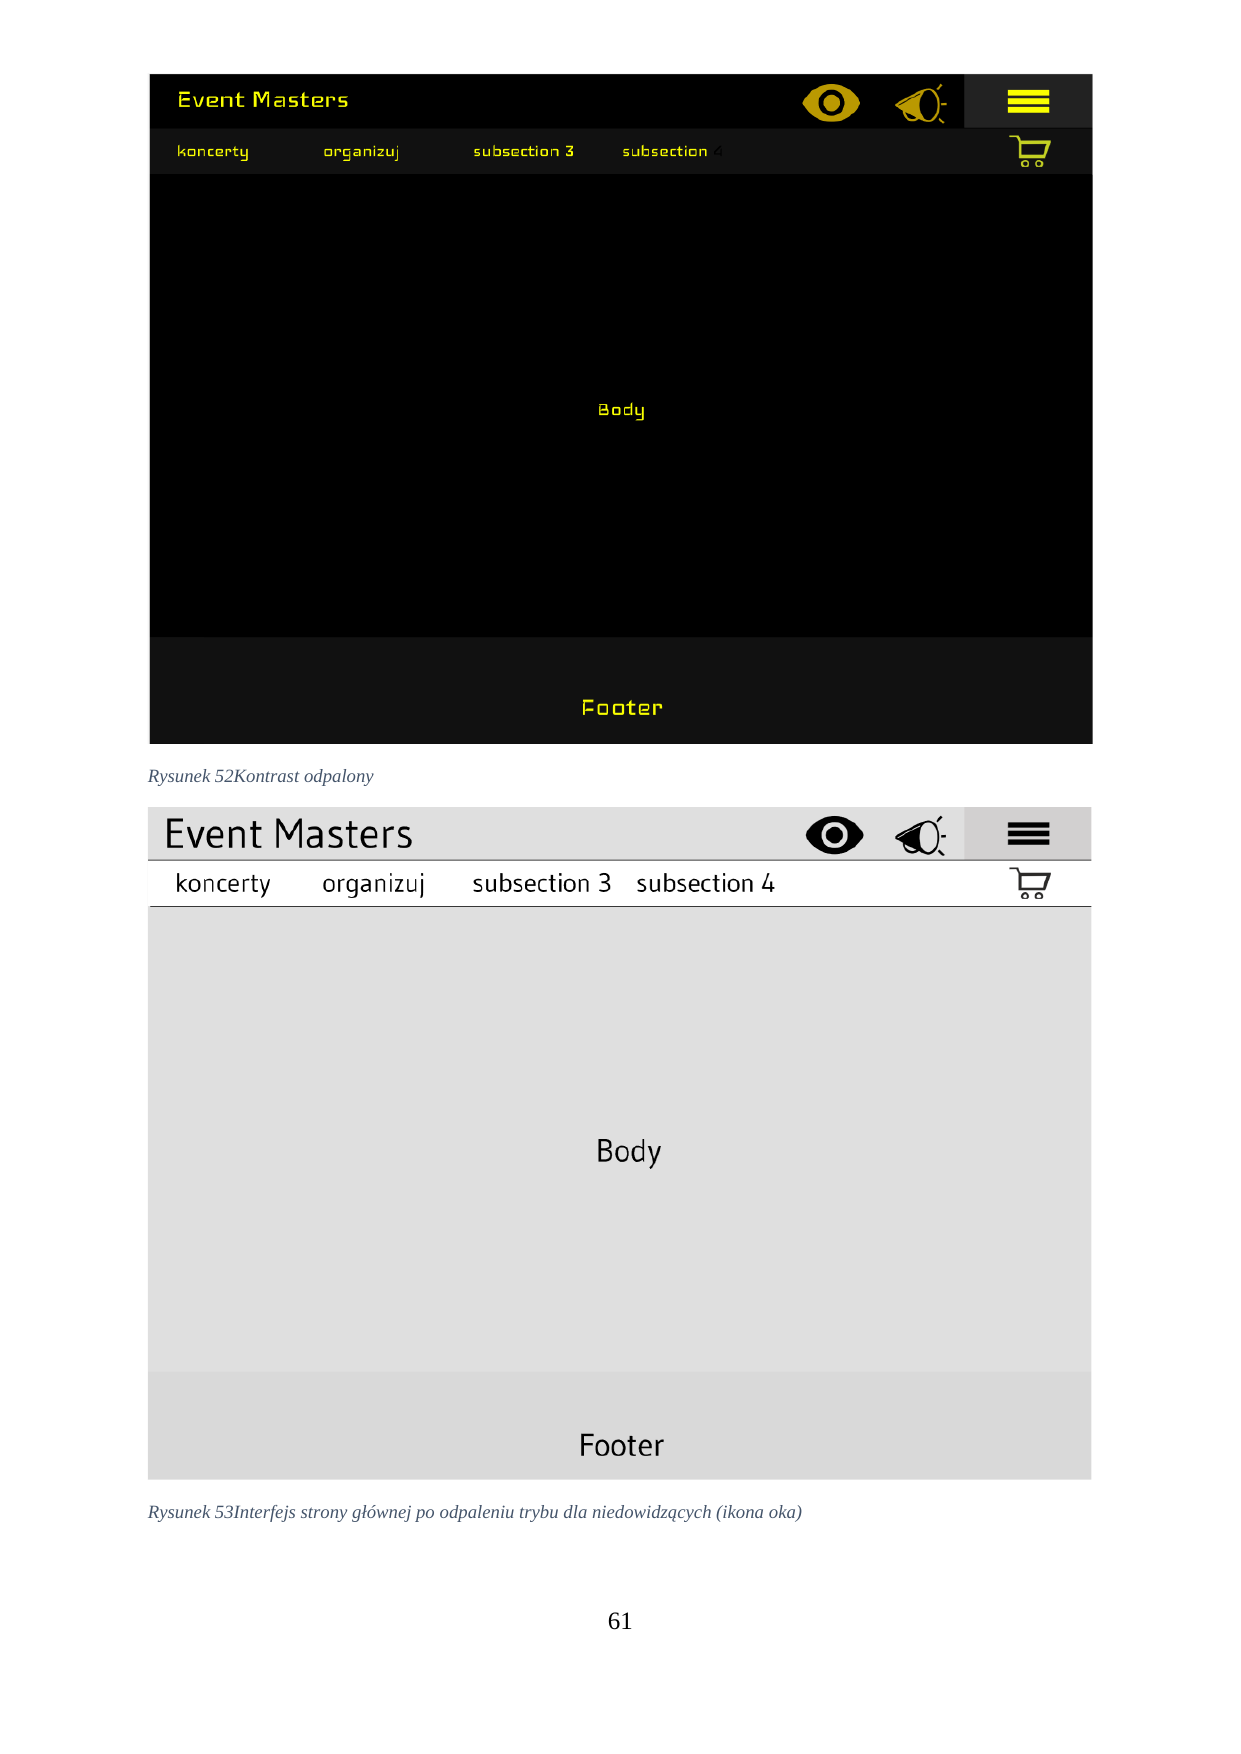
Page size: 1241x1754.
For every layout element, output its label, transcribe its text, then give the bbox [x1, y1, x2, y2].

text Rysunek 53Interfejs strony głównej po odpaleniu trybu dla niedowidzących (ikona oka) [148, 1501, 1093, 1522]
text Rysunek 52Kontrast odpalony [148, 765, 1093, 786]
